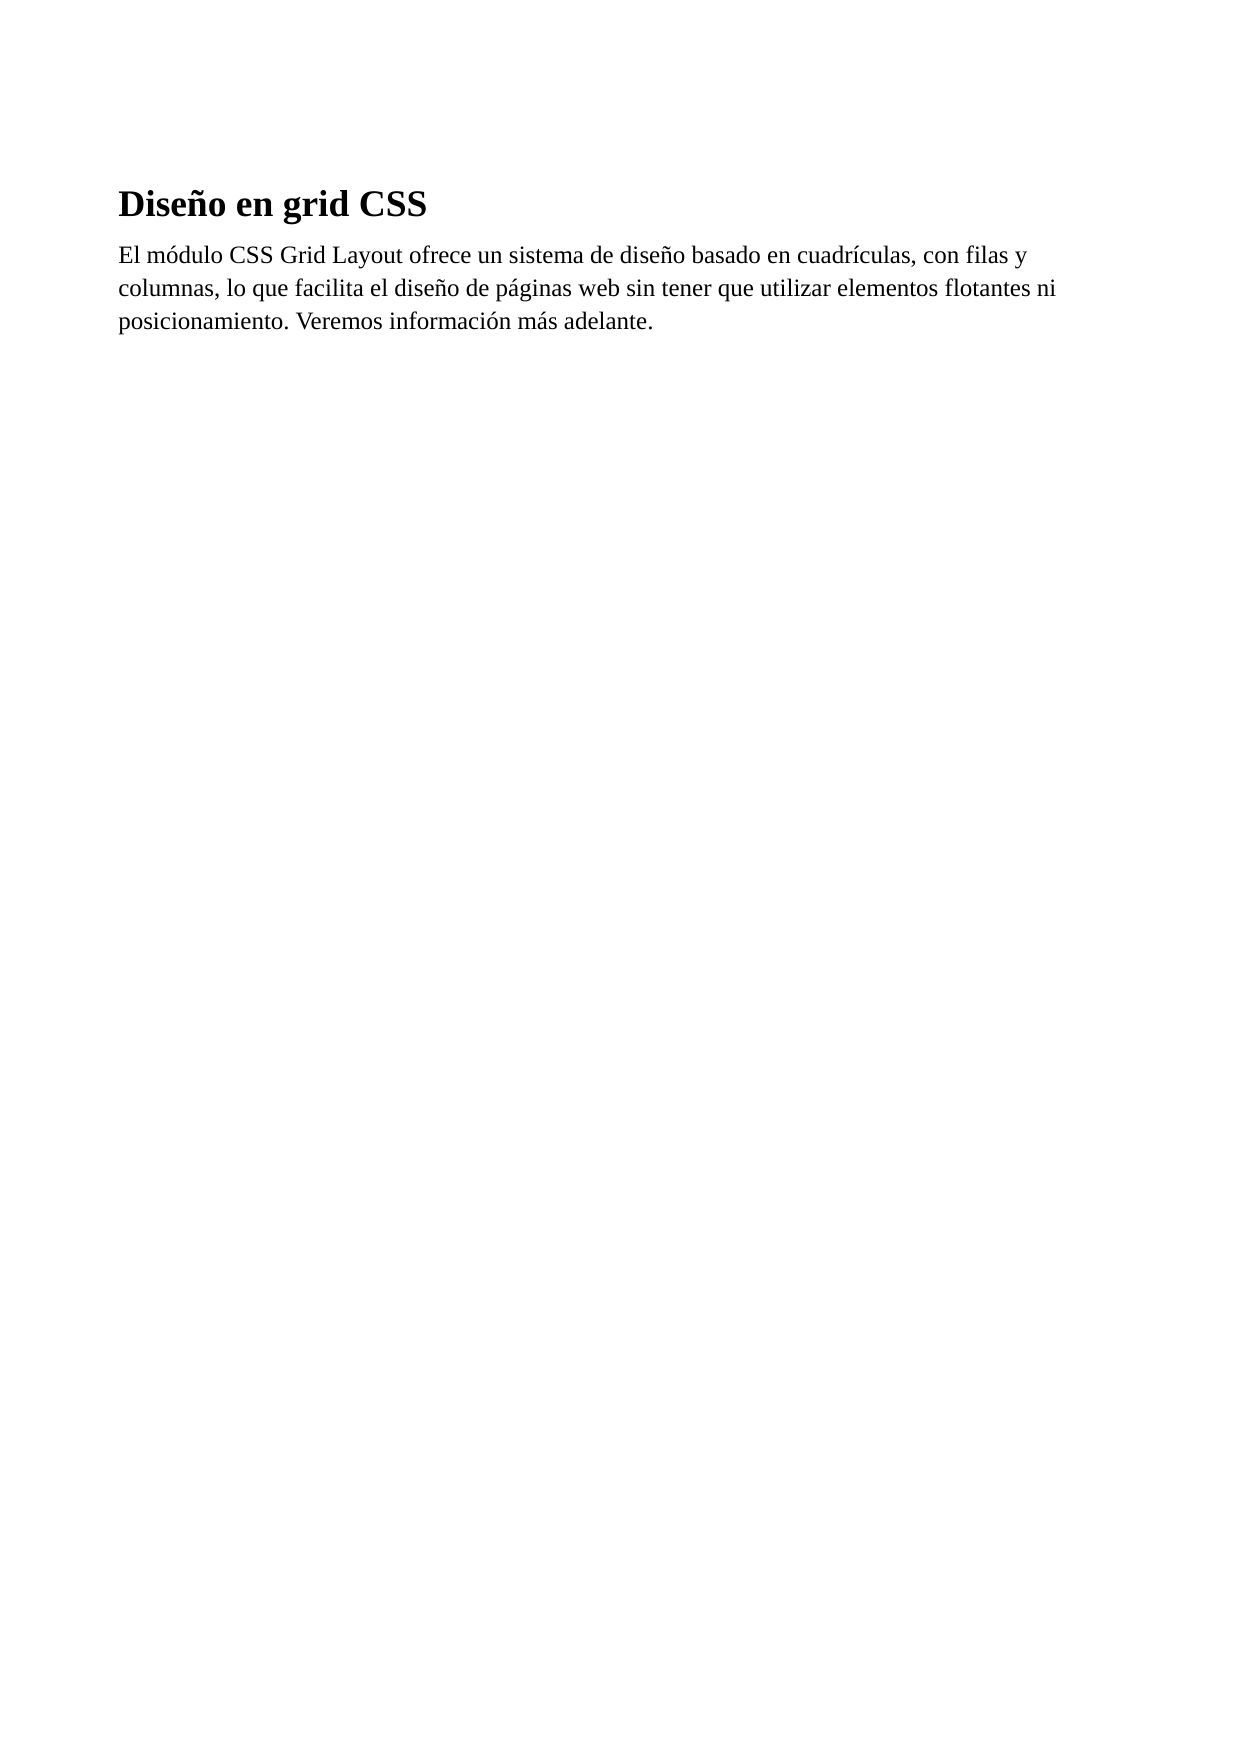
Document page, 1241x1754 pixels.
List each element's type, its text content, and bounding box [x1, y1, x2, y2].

subtitle Diseño en grid CSS [118, 181, 1122, 224]
text El módulo CSS Grid Layout ofrece un sistema de diseño basado en cuadrículas, con filas y columnas, lo que facilita el diseño de páginas web sin tener que utilizar elementos flotantes ni posicionamiento. Veremos información más adelante. [118, 240, 1122, 335]
